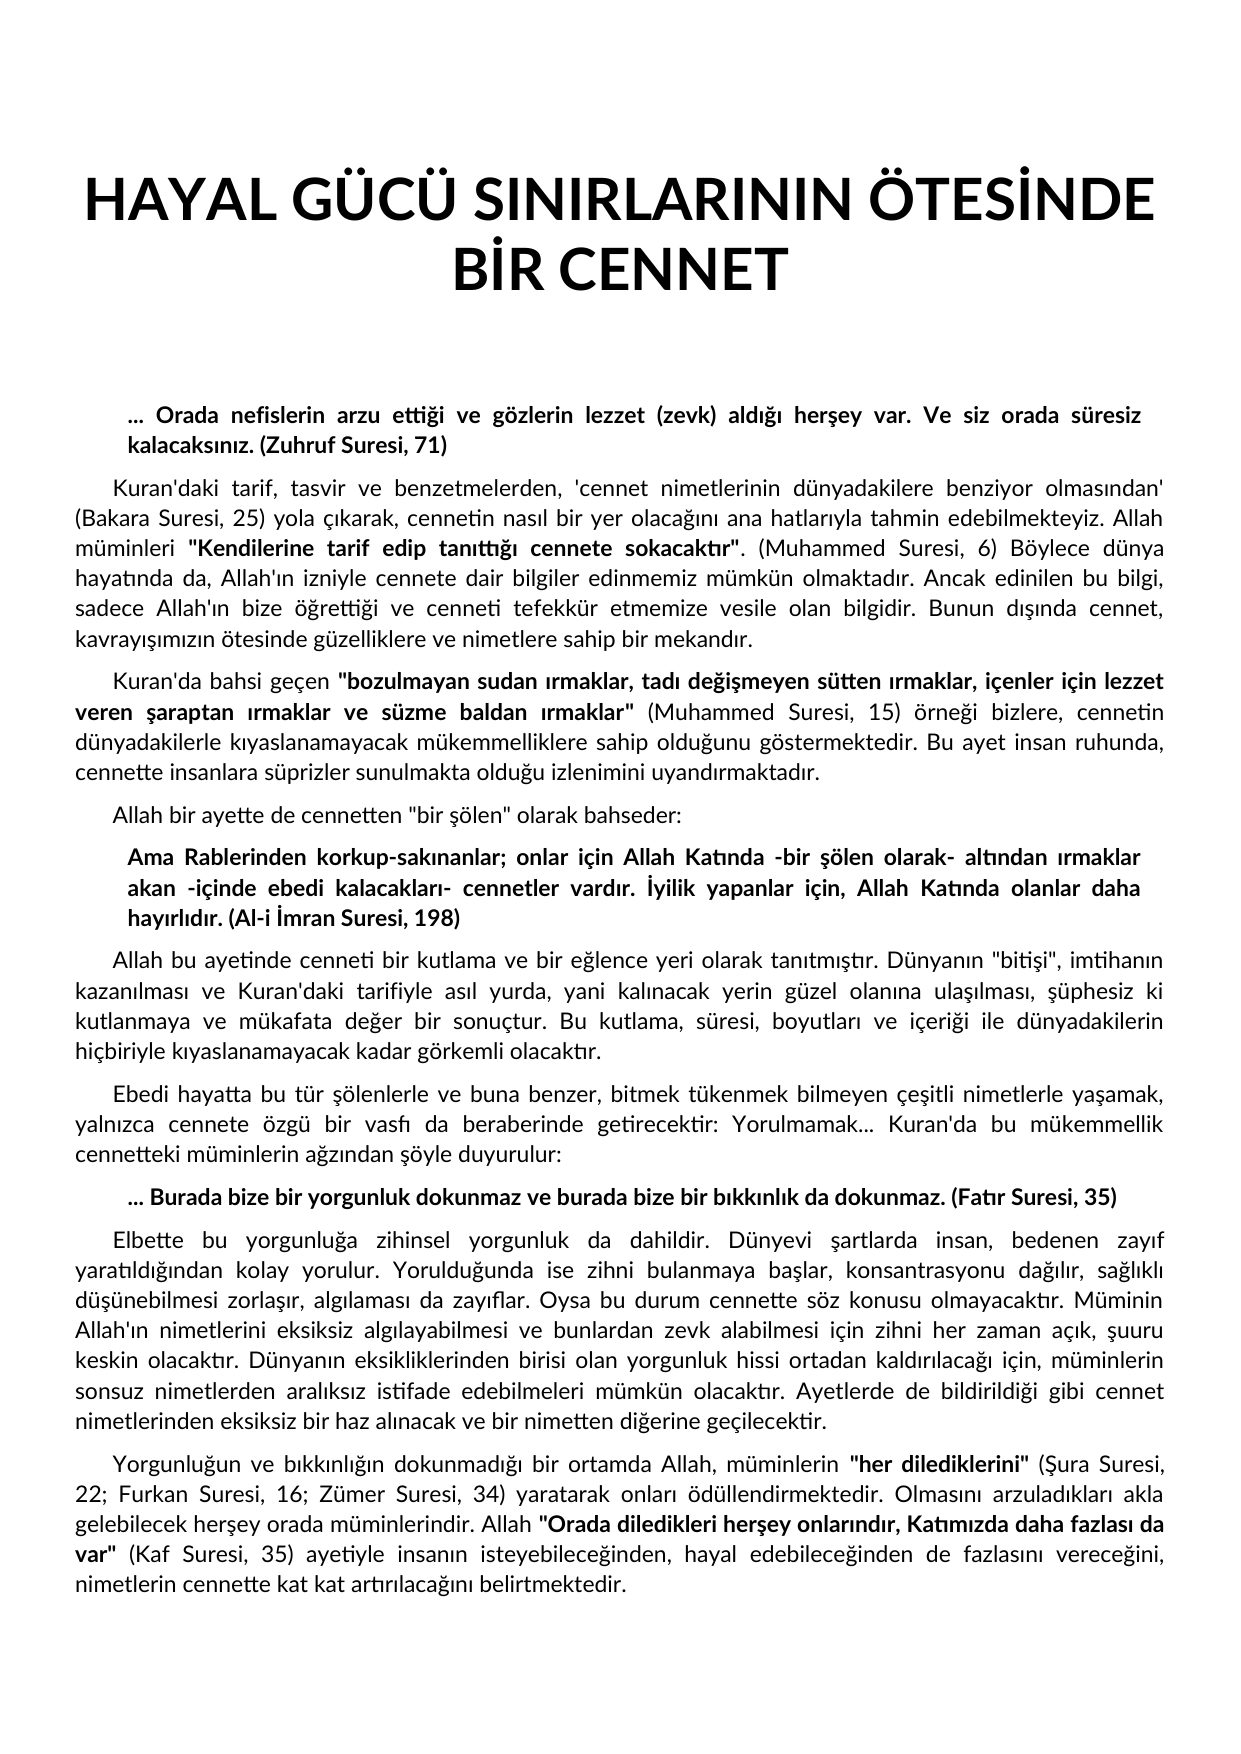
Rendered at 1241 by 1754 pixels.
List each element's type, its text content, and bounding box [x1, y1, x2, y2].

text ... Burada bize bir yorgunluk dokunmaz ve burada bize bir bıkkınlık da dokunmaz. (Fatır Suresi, 35) [127, 1183, 1143, 1210]
text Allah bir ayette de cennetten "bir şölen" olarak bahseder: [75, 800, 1165, 828]
subtitle HAYAL GÜCÜ SINIRLARININ ÖTESİNDE BİR CENNET [75, 162, 1165, 302]
text ... Orada nefislerin arzu ettiği ve gözlerin lezzet (zevk) aldığı herşey var. Ve siz orada süresiz kalacaksınız. (Zuhruf Suresi, 71) [127, 400, 1143, 458]
text Allah bu ayetinde cenneti bir kutlama ve bir eğlence yeri olarak tanıtmıştır. Dünyanın "bitişi", imtihanın kazanılması ve Kuran'daki tarifiyle asıl yurda, yani kalınacak yerin güzel olanına ulaşılması, şüphesiz ki kutlanmaya ve mükafata değer bir sonuçtur. Bu kutlama, süresi, boyutları ve içeriği ile dünyadakilerin hiçbiriyle kıyaslanamayacak kadar görkemli olacaktır. [75, 946, 1165, 1064]
text Ama Rablerinden korkup-sakınanlar; onlar için Allah Katında -bir şölen olarak- altından ırmaklar akan -içinde ebedi kalacakları- cennetler vardır. İyilik yapanlar için, Allah Katında olanlar daha hayırlıdır. (Al-i İmran Suresi, 198) [127, 843, 1143, 931]
text Yorgunluğun ve bıkkınlığın dokunmadığı bir ortamda Allah, müminlerin "her dilediklerini" (Şura Suresi, 22; Furkan Suresi, 16; Zümer Suresi, 34) yaratarak onları ödüllendirmektedir. Olmasını arzuladıkları akla gelebilecek herşey orada müminlerindir. Allah "Orada diledikleri herşey onlarındır, Katımızda daha fazlası da var" (Kaf Suresi, 35) ayetiyle insanın isteyebileceğinden, hayal edebileceğinden de fazlasını vereceğini, nimetlerin cennette kat kat artırılacağını belirtmektedir. [75, 1449, 1165, 1598]
text Ebedi hayatta bu tür şölenlerle ve buna benzer, bitmek tükenmek bilmeyen çeşitli nimetlerle yaşamak, yalnızca cennete özgü bir vasfı da beraberinde getirecektir: Yorulmamak... Kuran'da bu mükemmellik cennetteki müminlerin ağzından şöyle duyurulur: [75, 1079, 1165, 1167]
text Elbette bu yorgunluğa zihinsel yorgunluk da dahildir. Dünyevi şartlarda insan, bedenen zayıf yaratıldığından kolay yorulur. Yorulduğunda ise zihni bulanmaya başlar, konsantrasyonu dağılır, sağlıklı düşünebilmesi zorlaşır, algılaması da zayıflar. Oysa bu durum cennette söz konusu olmayacaktır. Müminin Allah'ın nimetlerini eksiksiz algılayabilmesi ve bunlardan zevk alabilmesi için zihni her zaman açık, şuuru keskin olacaktır. Dünyanın eksikliklerinden birisi olan yorgunluk hissi ortadan kaldırılacağı için, müminlerin sonsuz nimetlerden aralıksız istifade edebilmeleri mümkün olacaktır. Ayetlerde de bildirildiği gibi cennet nimetlerinden eksiksiz bir haz alınacak ve bir nimetten diğerine geçilecektir. [75, 1225, 1165, 1434]
text Kuran'da bahsi geçen "bozulmayan sudan ırmaklar, tadı değişmeyen sütten ırmaklar, içenler için lezzet veren şaraptan ırmaklar ve süzme baldan ırmaklar" (Muhammed Suresi, 15) örneği bizlere, cennetin dünyadakilerle kıyaslanamayacak mükemmelliklere sahip olduğunu göstermektedir. Bu ayet insan ruhunda, cennette insanlara süprizler sunulmakta olduğu izlenimini uyandırmaktadır. [75, 667, 1165, 785]
text Kuran'daki tarif, tasvir ve benzetmelerden, 'cennet nimetlerinin dünyadakilere benziyor olmasından' (Bakara Suresi, 25) yola çıkarak, cennetin nasıl bir yer olacağını ana hatlarıyla tahmin edebilmekteyiz. Allah müminleri "Kendilerine tarif edip tanıttığı cennete sokacaktır". (Muhammed Suresi, 6) Böylece dünya hayatında da, Allah'ın izniyle cennete dair bilgiler edinmemiz mümkün olmaktadır. Ancak edinilen bu bilgi, sadece Allah'ın bize öğrettiği ve cenneti tefekkür etmemize vesile olan bilgidir. Bunun dışında cennet, kavrayışımızın ötesinde güzelliklere ve nimetlere sahip bir mekandır. [75, 473, 1165, 652]
